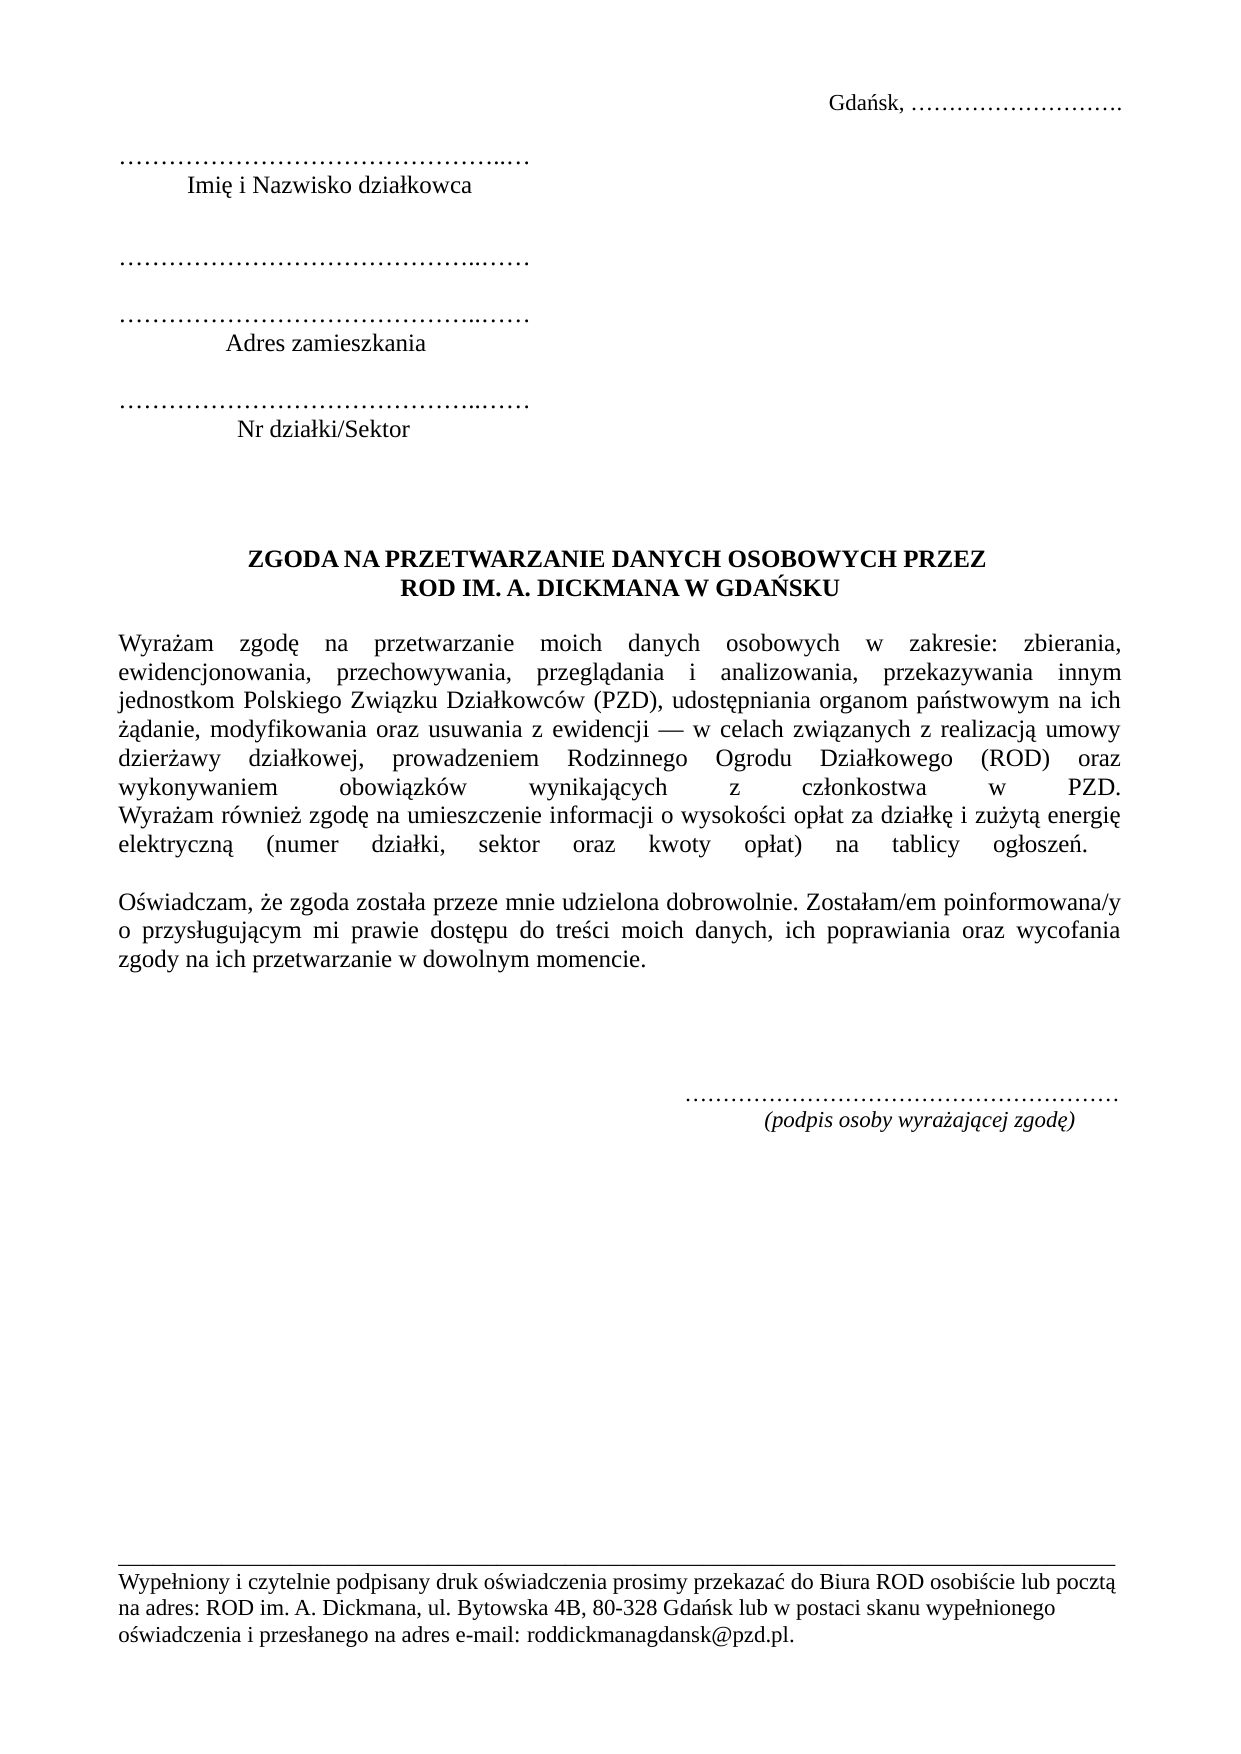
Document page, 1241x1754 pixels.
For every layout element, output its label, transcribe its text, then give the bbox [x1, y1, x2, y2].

text ……………………………………..…… [118, 299, 1122, 328]
text _______________________________________________________________________________________ [118, 1542, 1122, 1568]
text Gdańsk, ………………………. [118, 88, 1122, 115]
text ……………………………………..…… [118, 242, 1122, 271]
text Wyrażam zgodę na przetwarzanie moich danych osobowych w zakresie: zbierania, ewidencjonowania, przechowywania, przeglądania i analizowania, przekazywania innym jednostkom Polskiego Związku Działkowców (PZD), udostępniania organom państwowym na ich żądanie, modyfikowania oraz usuwania z ewidencji — w celach związanych z realizacją umowy dzierżawy działkowej, prowadzeniem Rodzinnego Ogrodu Działkowego (ROD) oraz wykonywaniem obowiązków wynikających z członkostwa w PZD. Wyrażam również zgodę na umieszczenie informacji o wysokości opłat za działkę i zużytą energię elektryczną (numer działki, sektor oraz kwoty opłat) na tablicy ogłoszeń. Oświadczam, że zgoda została przeze mnie udzielona dobrowolnie. Zostałam/em poinformowana/y o przysługującym mi prawie dostępu do treści moich danych, ich poprawiania oraz wycofania zgody na ich przetwarzanie w dowolnym momencie. [118, 628, 1122, 973]
text (podpis osoby wyrażającej zgodę) [118, 1106, 1122, 1133]
text ………………………………………..… [118, 141, 1122, 170]
text ………………………………………………… [118, 1080, 1122, 1106]
text Adres zamieszkania [118, 328, 1122, 357]
text ROD IM. A. DICKMANA W GDAŃSKU [118, 573, 1122, 601]
text Wypełniony i czytelnie podpisany druk oświadczenia prosimy przekazać do Biura ROD osobiście lub pocztą na adres: ROD im. A. Dickmana, ul. Bytowska 4B, 80-328 Gdańsk lub w postaci skanu wypełnionego oświadczenia i przesłanego na adres e-mail: roddickmanagdansk@pzd.pl. [118, 1568, 1122, 1647]
text Nr działki/Sektor [118, 414, 1122, 443]
text Imię i Nazwisko działkowca [118, 170, 1122, 199]
text ZGODA NA PRZETWARZANIE DANYCH OSOBOWYCH PRZEZ [118, 544, 1122, 573]
text ……………………………………..…… [118, 386, 1122, 414]
